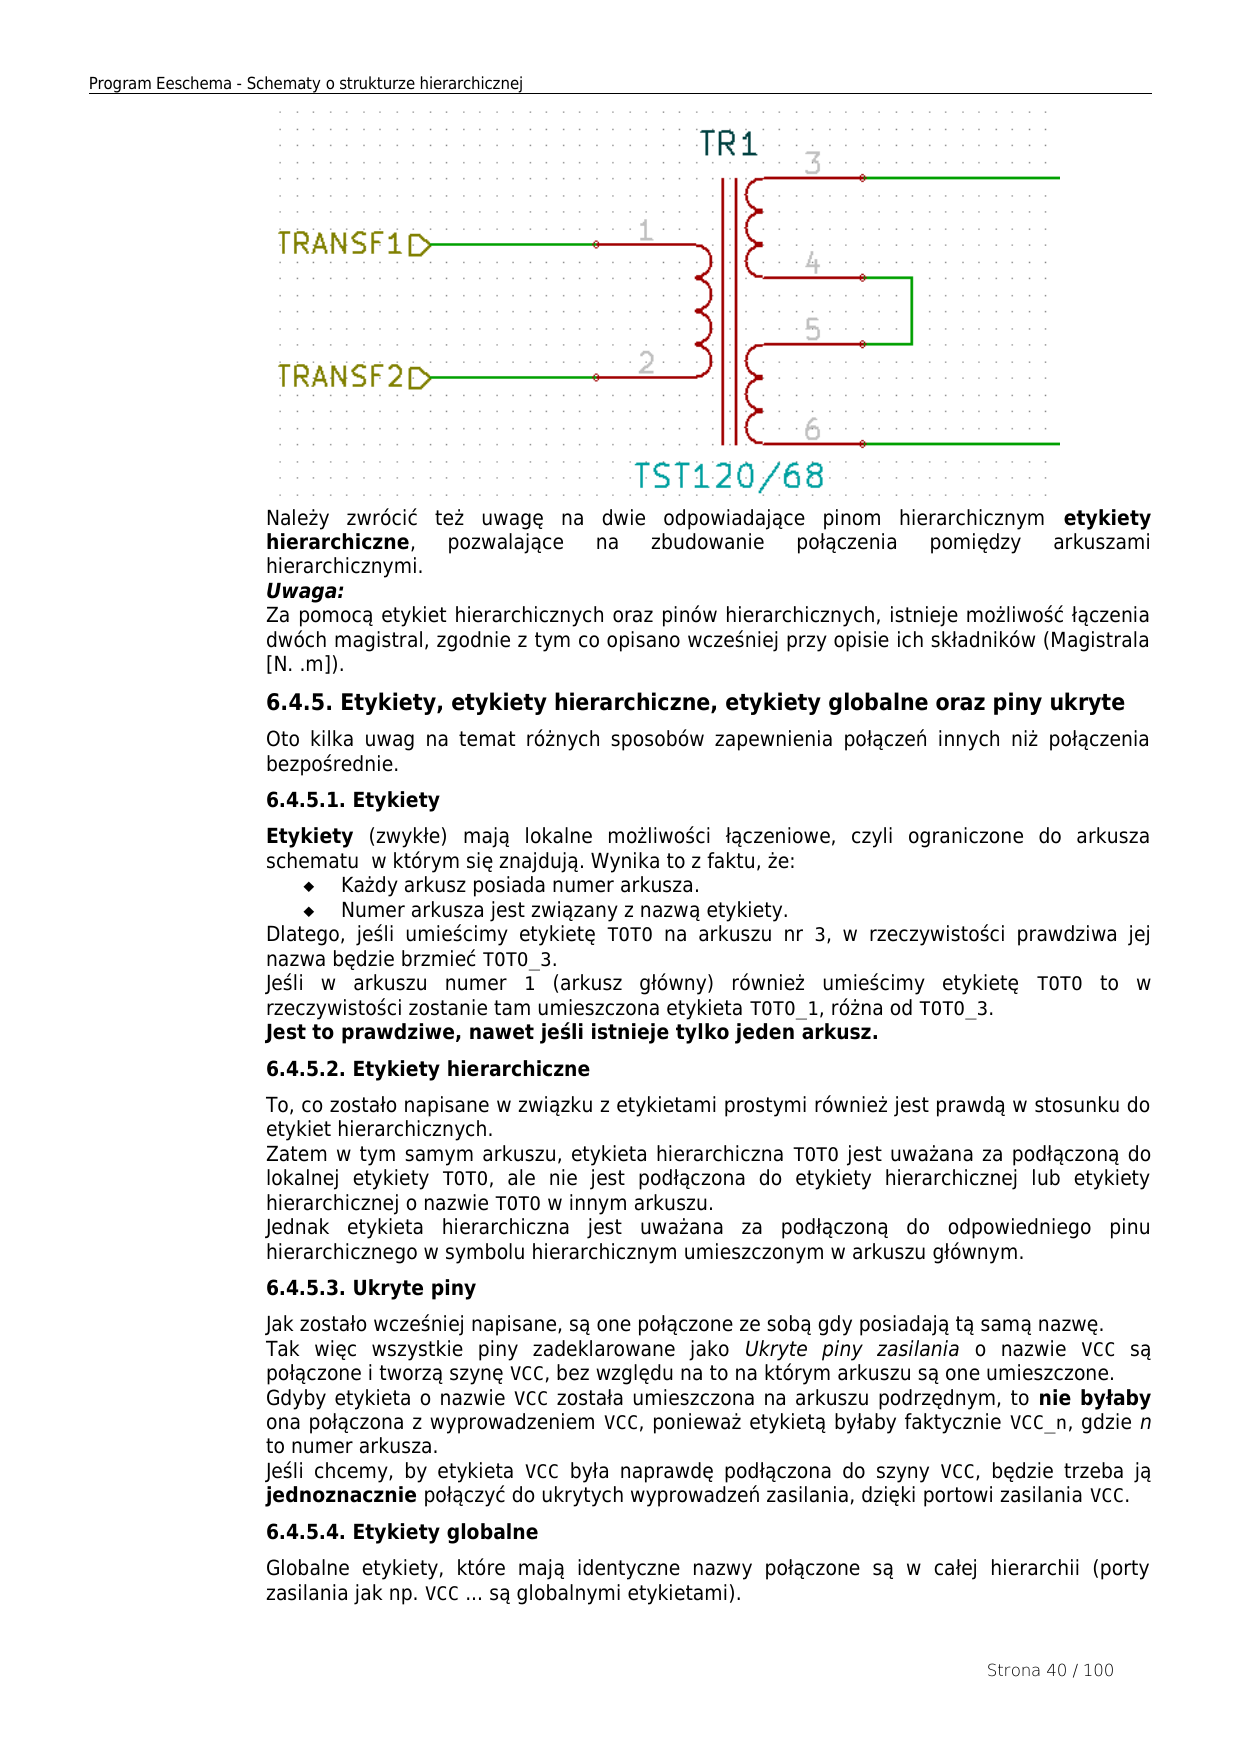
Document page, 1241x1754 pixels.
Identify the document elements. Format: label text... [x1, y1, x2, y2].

text Jak zostało wcześniej napisane, są one połączone ze sobą gdy posiadają tą samą nazwę. [266, 1312, 1152, 1337]
text Zatem w tym samym arkuszu, etykieta hierarchiczna TOTO jest uważana za podłączoną do lokalnej etykiety TOTO, ale nie jest podłączona do etykiety hierarchicznej lub etykiety hierarchicznej o nazwie TOTO w innym arkuszu. [266, 1142, 1152, 1215]
text Oto kilka uwag na temat różnych sposobów zapewnienia połączeń innych niż połączenia bezpośrednie. [266, 727, 1152, 776]
subtitle Etykiety, etykiety hierarchiczne, etykiety globalne oraz piny ukryte [266, 689, 1152, 716]
text Jeśli chcemy, by etykieta VCC była naprawdę podłączona do szyny VCC, będzie trzeba ją jednoznacznie połączyć do ukrytych wyprowadzeń zasilania, dzięki portowi zasilania VCC. [266, 1459, 1152, 1508]
text Należy zwrócić też uwagę na dwie odpowiadające pinom hierarchicznym etykiety hierarchiczne, pozwalające na zbudowanie połączenia pomiędzy arkuszami hierarchicznymi. [266, 506, 1152, 579]
text Jest to prawdziwe, nawet jeśli istnieje tylko jeden arkusz. [266, 1020, 1152, 1045]
list Numer arkusza jest związany z nazwą etykiety. [303, 898, 1152, 922]
text Jednak etykieta hierarchiczna jest uważana za podłączoną do odpowiedniego pinu hierarchicznego w symbolu hierarchicznym umieszczonym w arkuszu głównym. [266, 1215, 1152, 1264]
text Jeśli w arkuszu numer 1 (arkusz główny) również umieścimy etykietę TOTO to w rzeczywistości zostanie tam umieszczona etykieta TOTO_1, różna od TOTO_3. [266, 971, 1152, 1020]
subtitle Etykiety globalne [266, 1520, 1152, 1544]
subtitle Etykiety [266, 788, 1152, 813]
text Gdyby etykieta o nazwie VCC została umieszczona na arkuszu podrzędnym, to nie byłaby ona połączona z wyprowadzeniem VCC, ponieważ etykietą byłaby faktycznie VCC_n, gdzie n to numer arkusza. [266, 1386, 1152, 1459]
picture [265, 109, 1060, 500]
text Dlatego, jeśli umieścimy etykietę TOTO na arkuszu nr 3, w rzeczywistości prawdziwa jej nazwa będzie brzmieć TOTO_3. [266, 922, 1152, 971]
text Etykiety (zwykłe) mają lokalne możliwości łączeniowe, czyli ograniczone do arkusza schematu w którym się znajdują. Wynika to z faktu, że: [266, 824, 1152, 873]
text Tak więc wszystkie piny zadeklarowane jako Ukryte piny zasilania o nazwie VCC są połączone i tworzą szynę VCC, bez względu na to na którym arkuszu są one umieszczone. [266, 1337, 1152, 1386]
text Za pomocą etykiet hierarchicznych oraz pinów hierarchicznych, istnieje możliwość łączenia dwóch magistral, zgodnie z tym co opisano wcześniej przy opisie ich składników (Magistrala [N. .m]). [266, 603, 1152, 677]
subtitle Etykiety hierarchiczne [266, 1056, 1152, 1081]
text Uwaga: [266, 579, 1152, 603]
list Każdy arkusz posiada numer arkusza. [303, 873, 1152, 898]
subtitle Ukryte piny [266, 1276, 1152, 1300]
text To, co zostało napisane w związku z etykietami prostymi również jest prawdą w stosunku do etykiet hierarchicznych. [266, 1093, 1152, 1142]
text Globalne etykiety, które mają identyczne nazwy połączone są w całej hierarchii (porty zasilania jak np. VCC ... są globalnymi etykietami). [266, 1556, 1152, 1605]
